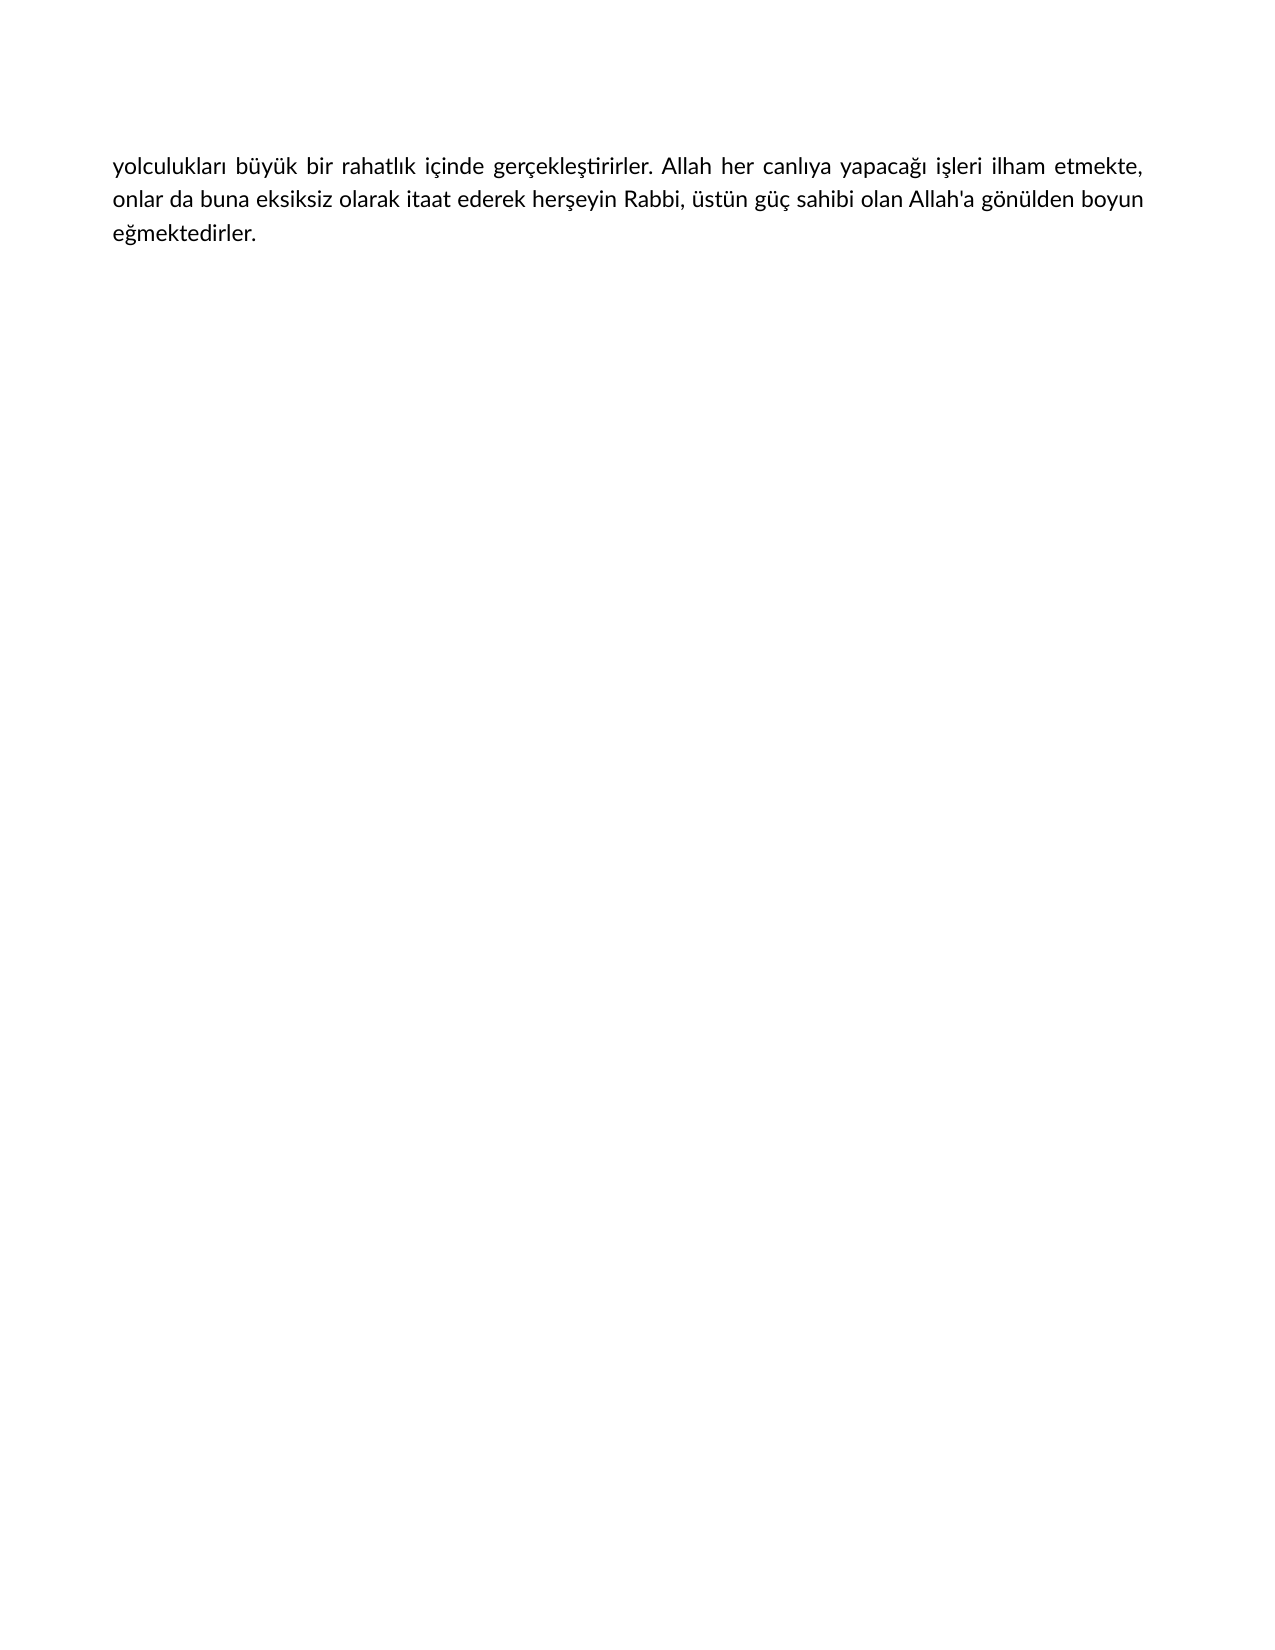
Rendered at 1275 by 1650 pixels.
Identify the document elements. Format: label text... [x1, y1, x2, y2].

text yolculukları büyük bir rahatlık içinde gerçekleştirirler. Allah her canlıya yapacağı işleri ilham etmekte, onlar da buna eksiksiz olarak itaat ederek herşeyin Rabbi, üstün güç sahibi olan Allah'a gönülden boyun eğmektedirler. [112, 148, 1145, 248]
